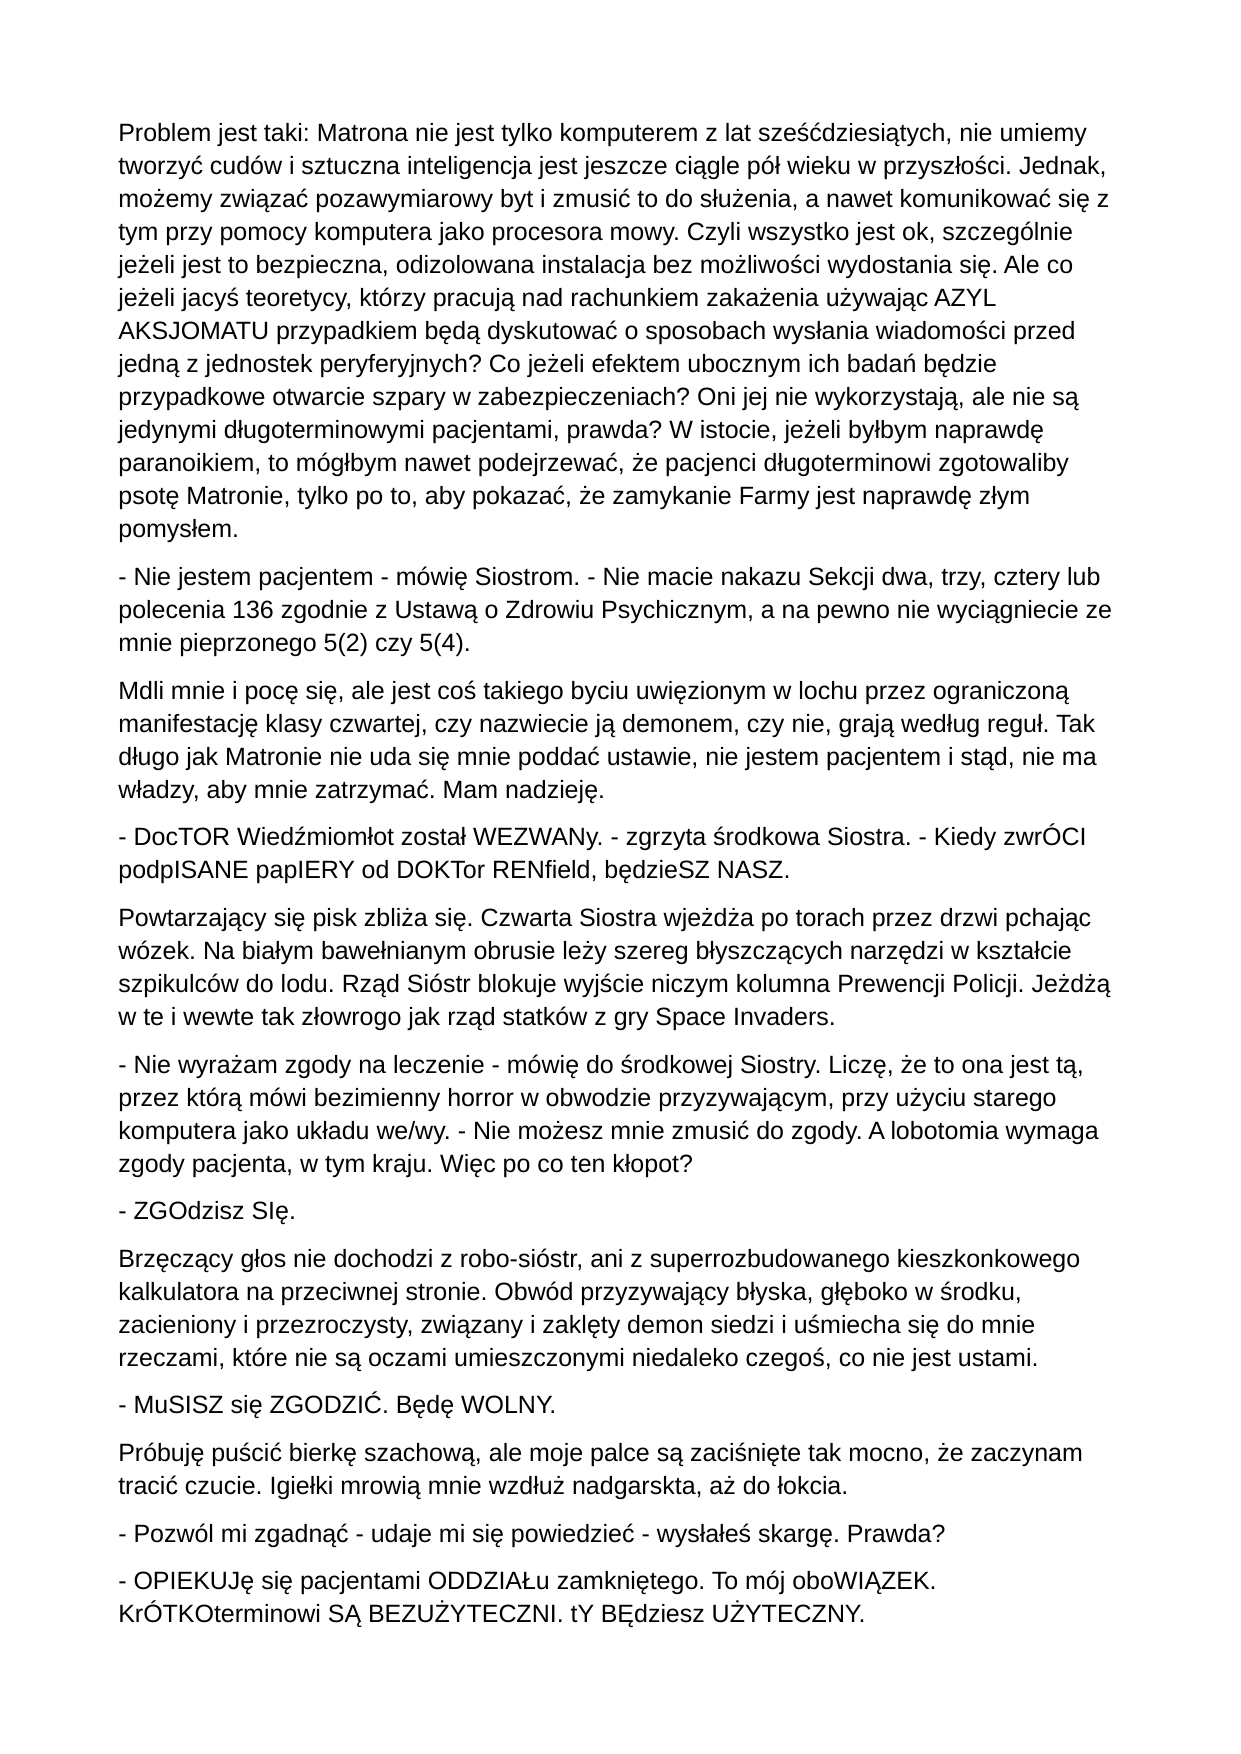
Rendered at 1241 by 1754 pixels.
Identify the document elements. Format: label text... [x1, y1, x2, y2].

text - OPIEKUJę się pacjentami ODDZIAŁu zamkniętego. To mój oboWIĄZEK. KrÓTKOterminowi SĄ BEZUŻYTECZNI. tY BĘdziesz UŻYTECZNY. [118, 1566, 1122, 1628]
text Próbuję puścić bierkę szachową, ale moje palce są zaciśnięte tak mocno, że zaczynam tracić czucie. Igiełki mrowią mnie wzdłuż nadgarskta, aż do łokcia. [118, 1438, 1122, 1500]
text - Pozwól mi zgadnąć - udaje mi się powiedzieć - wysłałeś skargę. Prawda? [118, 1519, 1122, 1547]
text Mdli mnie i pocę się, ale jest coś takiego byciu uwięzionym w lochu przez ograniczoną manifestację klasy czwartej, czy nazwiecie ją demonem, czy nie, grają według reguł. Tak długo jak Matronie nie uda się mnie poddać ustawie, nie jestem pacjentem i stąd, nie ma władzy, aby mnie zatrzymać. Mam nadzieję. [118, 676, 1122, 803]
text - MuSISZ się ZGODZIĆ. Będę WOLNY. [118, 1391, 1122, 1419]
text Problem jest taki: Matrona nie jest tylko komputerem z lat sześćdziesiątych, nie umiemy tworzyć cudów i sztuczna inteligencja jest jeszcze ciągle pół wieku w przyszłości. Jednak, możemy związać pozawymiarowy byt i zmusić to do służenia, a nawet komunikować się z tym przy pomocy komputera jako procesora mowy. Czyli wszystko jest ok, szczególnie jeżeli jest to bezpieczna, odizolowana instalacja bez możliwości wydostania się. Ale co jeżeli jacyś teoretycy, którzy pracują nad rachunkiem zakażenia używając AZYL AKSJOMATU przypadkiem będą dyskutować o sposobach wysłania wiadomości przed jedną z jednostek peryferyjnych? Co jeżeli efektem ubocznym ich badań będzie przypadkowe otwarcie szpary w zabezpieczeniach? Oni jej nie wykorzystają, ale nie są jedynymi długoterminowymi pacjentami, prawda? W istocie, jeżeli byłbym naprawdę paranoikiem, to mógłbym nawet podejrzewać, że pacjenci długoterminowi zgotowaliby psotę Matronie, tylko po to, aby pokazać, że zamykanie Farmy jest naprawdę złym pomysłem. [118, 118, 1122, 543]
text - Nie jestem pacjentem - mówię Siostrom. - Nie macie nakazu Sekcji dwa, trzy, cztery lub polecenia 136 zgodnie z Ustawą o Zdrowiu Psychicznym, a na pewno nie wyciągniecie ze mnie pieprzonego 5(2) czy 5(4). [118, 562, 1122, 657]
text - Nie wyrażam zgody na leczenie - mówię do środkowej Siostry. Liczę, że to ona jest tą, przez którą mówi bezimienny horror w obwodzie przyzywającym, przy użyciu starego komputera jako układu we/wy. - Nie możesz mnie zmusić do zgody. A lobotomia wymaga zgody pacjenta, w tym kraju. Więc po co ten kłopot? [118, 1049, 1122, 1177]
text - DocTOR Wiedźmiomłot został WEZWANy. - zgrzyta środkowa Siostra. - Kiedy zwrÓCI podpISANE papIERY od DOKTor RENfield, będzieSZ NASZ. [118, 822, 1122, 884]
text - ZGOdzisz SIę. [118, 1196, 1122, 1225]
text Brzęczący głos nie dochodzi z robo-sióstr, ani z superrozbudowanego kieszkonkowego kalkulatora na przeciwnej stronie. Obwód przyzywający błyska, głęboko w środku, zacieniony i przezroczysty, związany i zaklęty demon siedzi i uśmiecha się do mnie rzeczami, które nie są oczami umieszczonymi niedaleko czegoś, co nie jest ustami. [118, 1244, 1122, 1372]
text Powtarzający się pisk zbliża się. Czwarta Siostra wjeżdża po torach przez drzwi pchając wózek. Na białym bawełnianym obrusie leży szereg błyszczących narzędzi w kształcie szpikulców do lodu. Rząd Sióstr blokuje wyjście niczym kolumna Prewencji Policji. Jeżdżą w te i wewte tak złowrogo jak rząd statków z gry Space Invaders. [118, 903, 1122, 1031]
